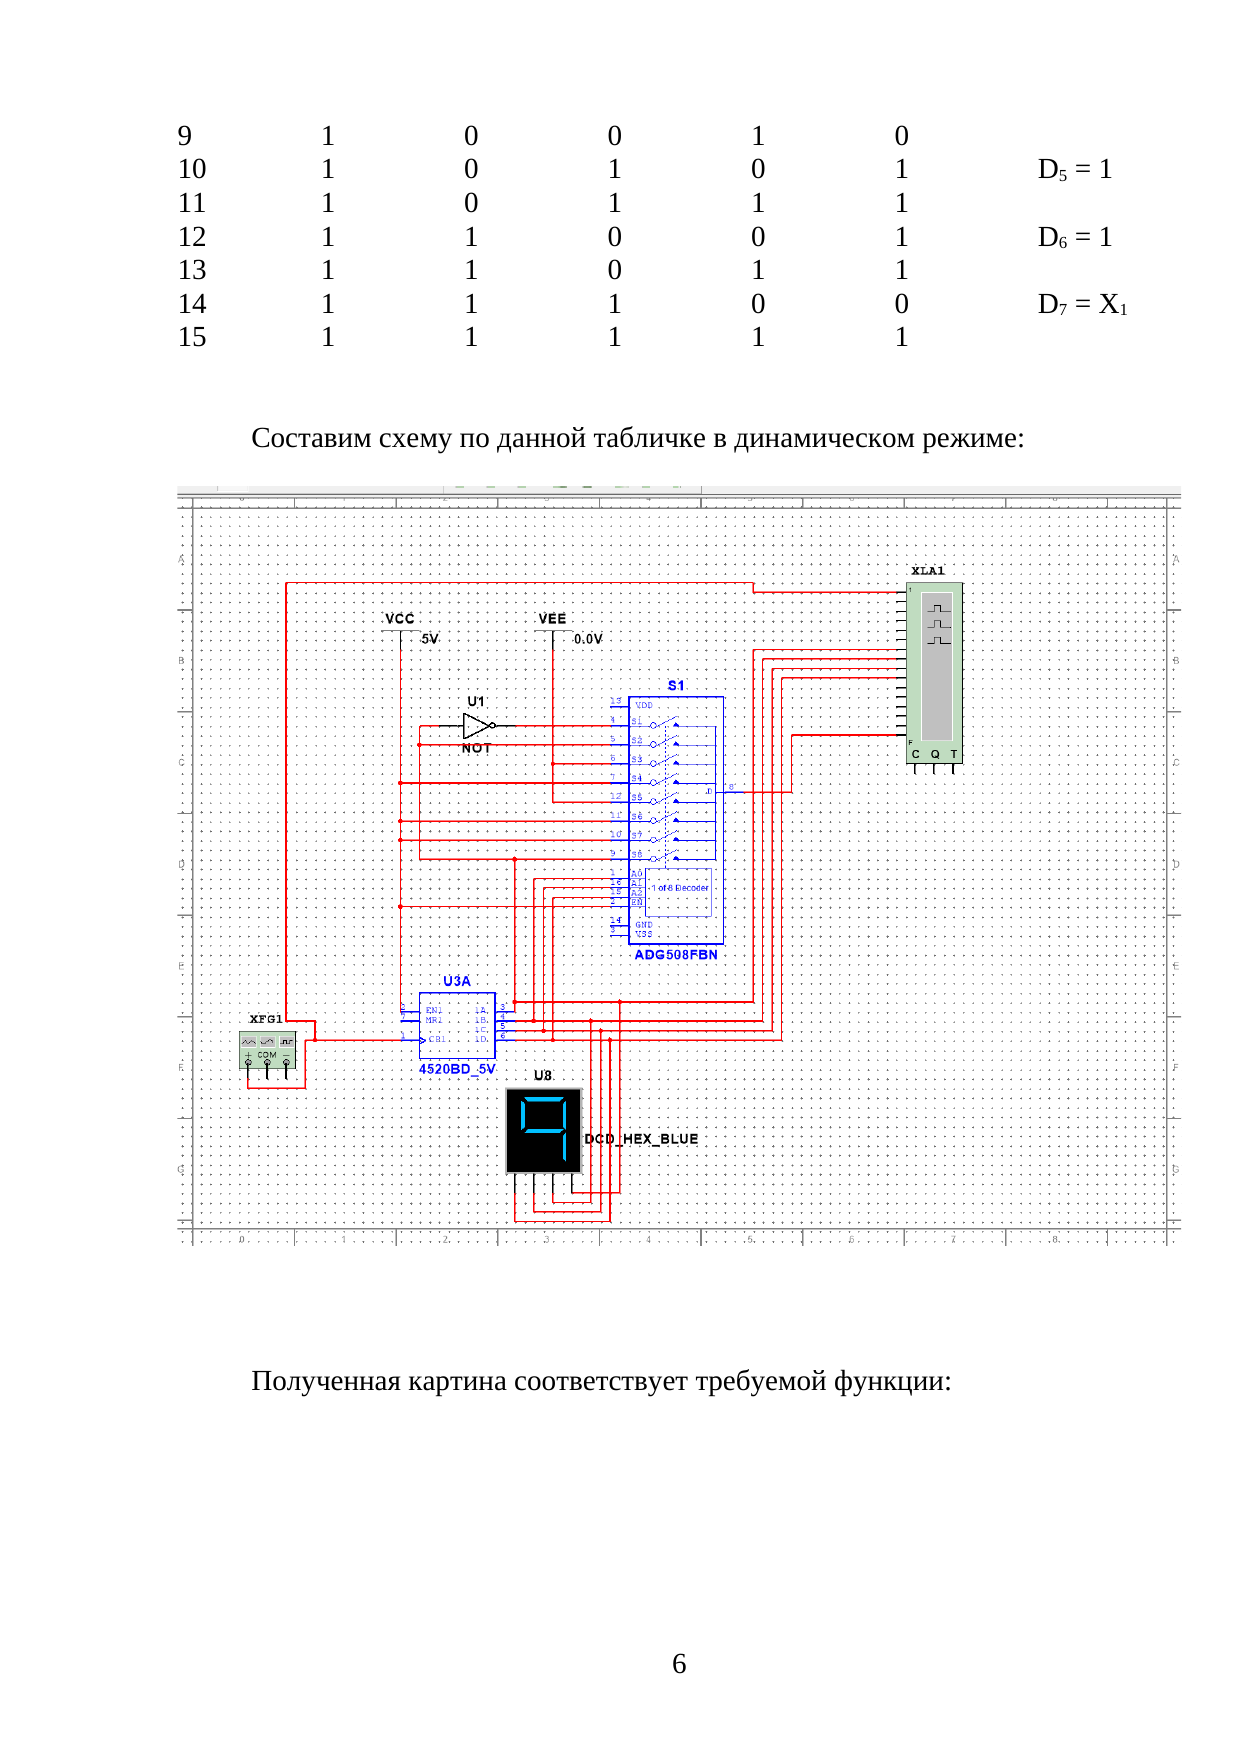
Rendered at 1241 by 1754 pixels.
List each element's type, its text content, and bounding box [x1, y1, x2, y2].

table_cell 0 [751, 286, 894, 319]
table_cell 12 [177, 219, 321, 252]
table_cell 1 [894, 152, 1038, 185]
table_cell 0 [751, 152, 894, 185]
table_cell 1 [751, 319, 894, 353]
table_cell 1 [321, 118, 464, 152]
table_cell 1 [321, 252, 464, 286]
table_cell 1 [321, 185, 464, 219]
table_cell 0 [608, 252, 751, 286]
table_cell 1 [894, 219, 1038, 252]
table_cell 1 [894, 319, 1038, 353]
table_cell 14 [177, 286, 321, 319]
table_cell 1 [464, 319, 607, 353]
table_cell 1 [751, 252, 894, 286]
table_cell 1 [751, 185, 894, 219]
table_cell 0 [608, 118, 751, 152]
table_cell 1 [464, 252, 607, 286]
table_cell 1 [608, 286, 751, 319]
table_cell 0 [894, 286, 1038, 319]
table_cell 1 [894, 252, 1038, 286]
table_cell 1 [464, 219, 607, 252]
table_cell 1 [321, 152, 464, 185]
table_cell 1 [464, 286, 607, 319]
table_cell 0 [608, 219, 751, 252]
table_cell 1 [321, 286, 464, 319]
table_cell 0 [751, 219, 894, 252]
picture [177, 486, 1182, 1246]
table_cell [1038, 118, 1181, 152]
table_cell D6 = 1 [1038, 219, 1181, 286]
table_cell 1 [608, 152, 751, 185]
table_cell 0 [894, 118, 1038, 152]
table_cell 0 [464, 185, 607, 219]
text Полученная картина соответствует требуемой функции: [177, 1363, 1181, 1396]
text Составим схему по данной табличке в динамическом режиме: [177, 420, 1181, 453]
table_cell 11 [177, 185, 321, 219]
table_cell 1 [321, 319, 464, 353]
table_cell D5 = 1 [1038, 152, 1181, 219]
table_cell 0 [464, 152, 607, 185]
table_cell 0 [464, 118, 607, 152]
table_cell 1 [894, 185, 1038, 219]
table_cell 1 [608, 319, 751, 353]
table_cell 9 [177, 118, 321, 152]
table_cell 1 [751, 118, 894, 152]
table_cell 10 [177, 152, 321, 185]
table_cell 1 [608, 185, 751, 219]
table_cell 1 [321, 219, 464, 252]
table_cell D7 = X1 [1038, 286, 1181, 353]
table_cell 15 [177, 319, 321, 353]
table_cell 13 [177, 252, 321, 286]
